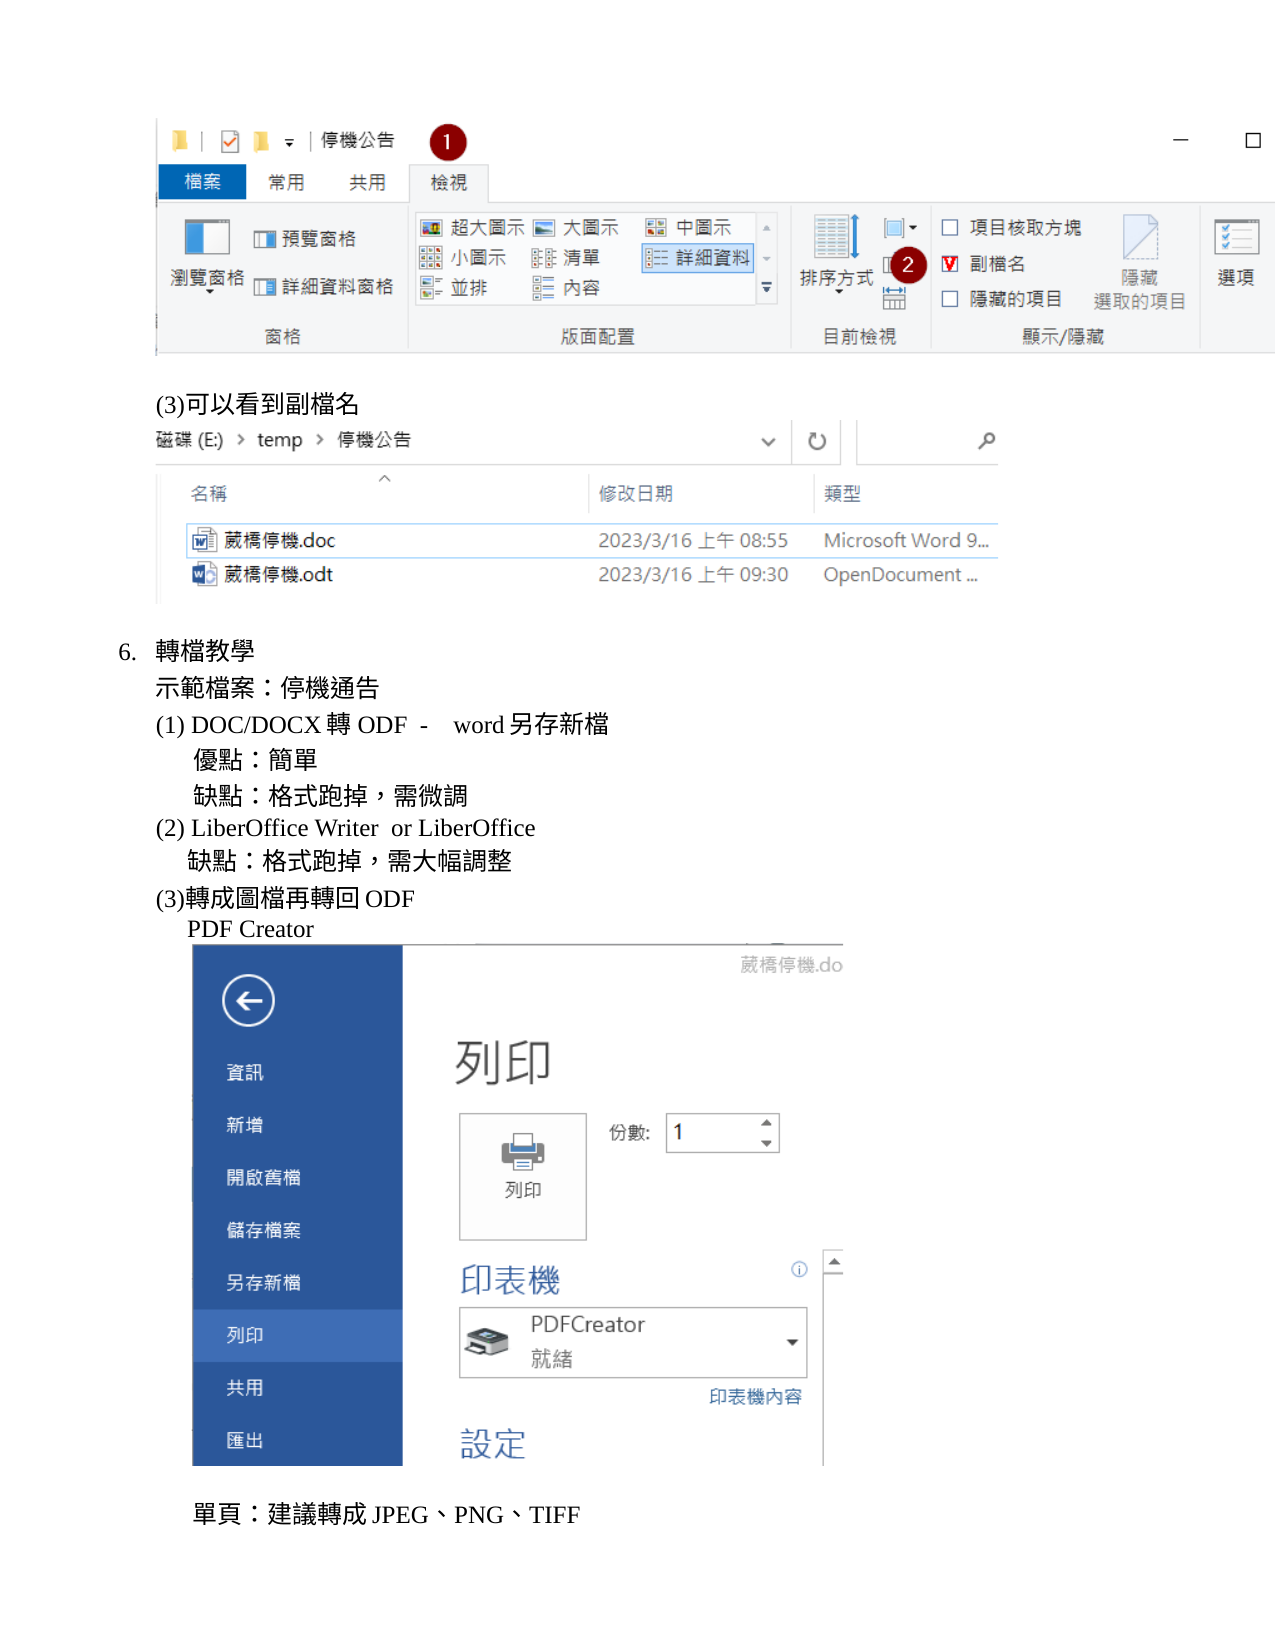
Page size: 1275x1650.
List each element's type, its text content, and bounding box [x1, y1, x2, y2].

picture [191, 943, 844, 1466]
picture [155, 118, 1275, 356]
list 轉檔教學 [118, 632, 1157, 668]
text (2) LiberOffice Writer or LiberOffice [118, 813, 1157, 842]
text 單頁：建議轉成JPEG、PNG、TIFF [118, 1494, 1157, 1531]
text (3)可以看到副檔名 [156, 384, 1157, 421]
text 優點：簡單 [156, 741, 1157, 777]
text PDF Creator [81, 914, 1157, 943]
text (3)轉成圖檔再轉回ODF [81, 878, 1157, 914]
text 缺點：格式跑掉，需大幅調整 [156, 842, 1157, 878]
picture [155, 420, 999, 604]
text 示範檔案：停機通告 [156, 668, 1157, 704]
text (1) DOC/DOCX轉 ODF - word另存新檔 [156, 704, 1157, 741]
text 缺點：格式跑掉，需微調 [156, 777, 1157, 813]
